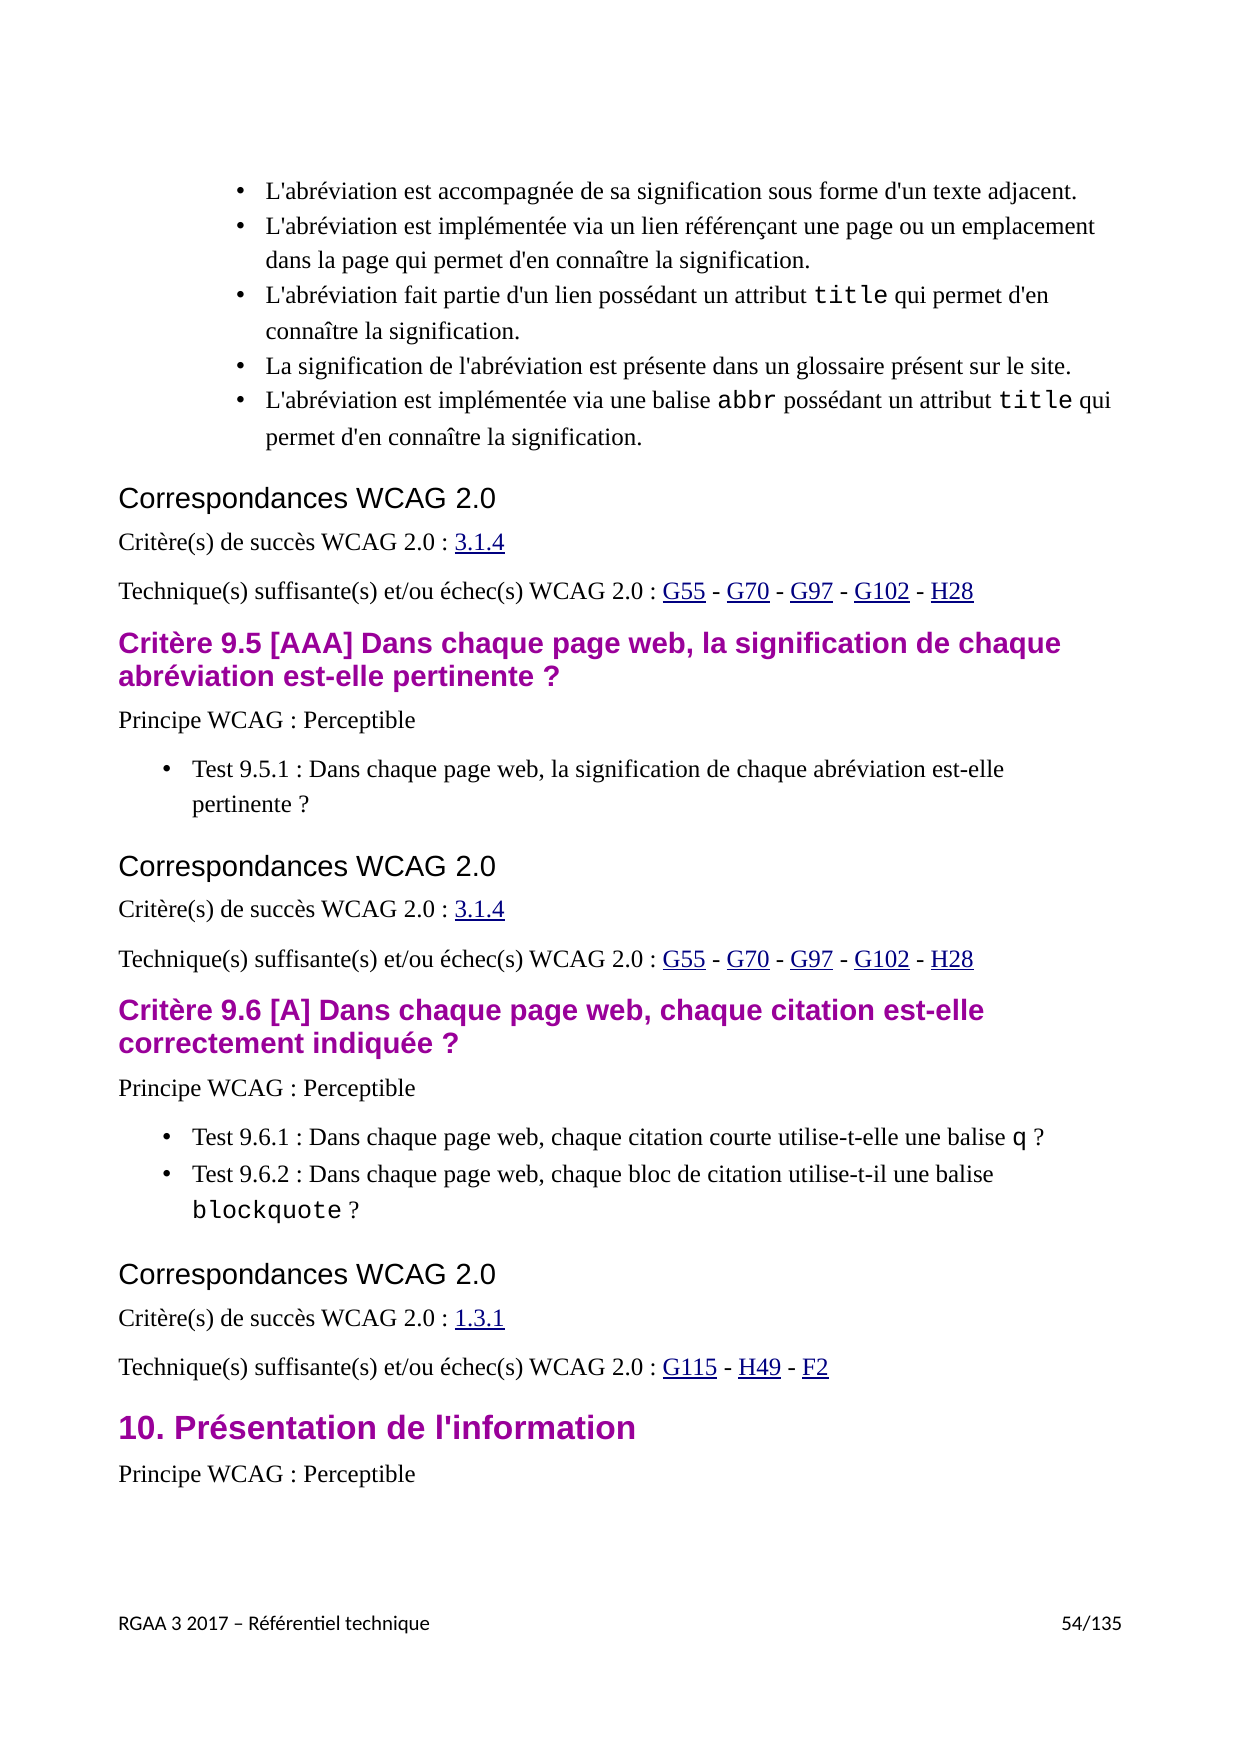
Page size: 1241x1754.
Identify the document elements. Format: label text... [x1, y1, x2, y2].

list L'abréviation fait partie d'un lien possédant un attribut title qui permet d'en connaître la signification. [236, 280, 1122, 345]
list Test 9.6.1 : Dans chaque page web, chaque citation courte utilise-t-elle une balise q ? [162, 1122, 1122, 1153]
text Technique(s) suffisante(s) et/ou échec(s) WCAG 2.0 : G55 - G70 - G97 - G102 - H28 [118, 576, 1122, 605]
subtitle Correspondances WCAG 2.0 [118, 481, 1122, 515]
list L'abréviation est implémentée via une balise abbr possédant un attribut title qui permet d'en connaître la signification. [236, 385, 1122, 451]
subtitle Critère 9.5 [AAA] Dans chaque page web, la signification de chaque abréviation est-elle pertinente ? [118, 626, 1122, 693]
text Principe WCAG : Perceptible [118, 1459, 1122, 1487]
text Principe WCAG : Perceptible [118, 706, 1122, 734]
text Technique(s) suffisante(s) et/ou échec(s) WCAG 2.0 : G115 - H49 - F2 [118, 1352, 1122, 1381]
subtitle 10. Présentation de l'information [118, 1408, 1122, 1446]
text Technique(s) suffisante(s) et/ou échec(s) WCAG 2.0 : G55 - G70 - G97 - G102 - H28 [118, 944, 1122, 972]
subtitle Correspondances WCAG 2.0 [118, 1257, 1122, 1291]
list Test 9.6.2 : Dans chaque page web, chaque bloc de citation utilise-t-il une balise blockquote ? [162, 1159, 1122, 1226]
list L'abréviation est implémentée via un lien référençant une page ou un emplacement dans la page qui permet d'en connaître la signification. [236, 211, 1122, 274]
subtitle Correspondances WCAG 2.0 [118, 848, 1122, 882]
text Critère(s) de succès WCAG 2.0 : 3.1.4 [118, 894, 1122, 923]
list Test 9.5.1 : Dans chaque page web, la signification de chaque abréviation est-elle pertinente ? [162, 754, 1122, 818]
text Critère(s) de succès WCAG 2.0 : 3.1.4 [118, 527, 1122, 556]
list L'abréviation est accompagnée de sa signification sous forme d'un texte adjacent. [236, 176, 1122, 205]
list La signification de l'abréviation est présente dans un glossaire présent sur le site. [236, 351, 1122, 379]
text Critère(s) de succès WCAG 2.0 : 1.3.1 [118, 1303, 1122, 1332]
text Principe WCAG : Perceptible [118, 1073, 1122, 1101]
subtitle Critère 9.6 [A] Dans chaque page web, chaque citation est-elle correctement indiquée ? [118, 993, 1122, 1060]
